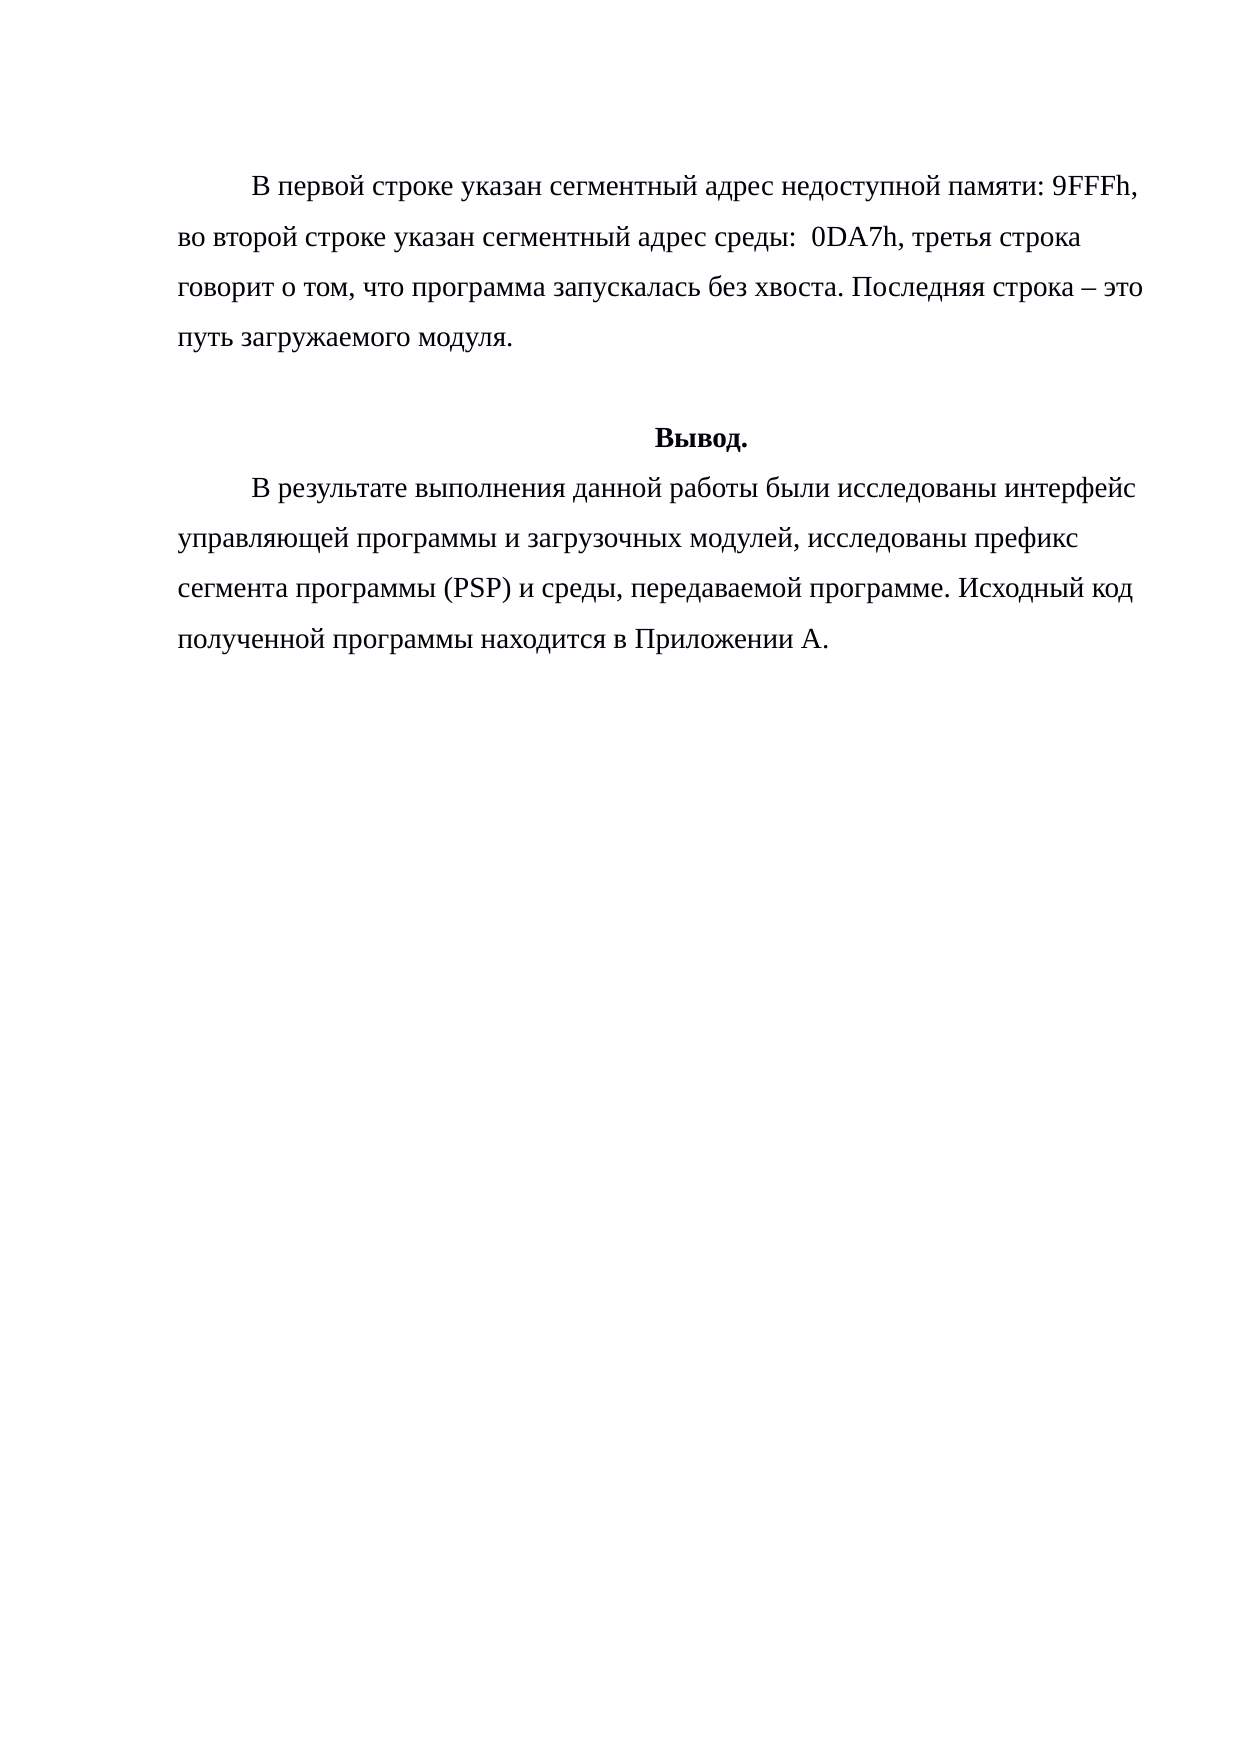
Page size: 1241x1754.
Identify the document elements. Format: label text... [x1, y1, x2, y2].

subtitle Вывод. [177, 420, 1152, 453]
text В результате выполнения данной работы были исследованы интерфейс управляющей программы и загрузочных модулей, исследованы префикс сегмента программы (PSP) и среды, передаваемой программе. Исходный код полученной программы находится в Приложении А. [177, 470, 1152, 654]
text В первой строке указан сегментный адрес недоступной памяти: 9FFFh, во второй строке указан сегментный адрес среды: 0DA7h, третья строка говорит о том, что программа запускалась без хвоста. Последняя строка – это путь загружаемого модуля. [177, 168, 1152, 353]
